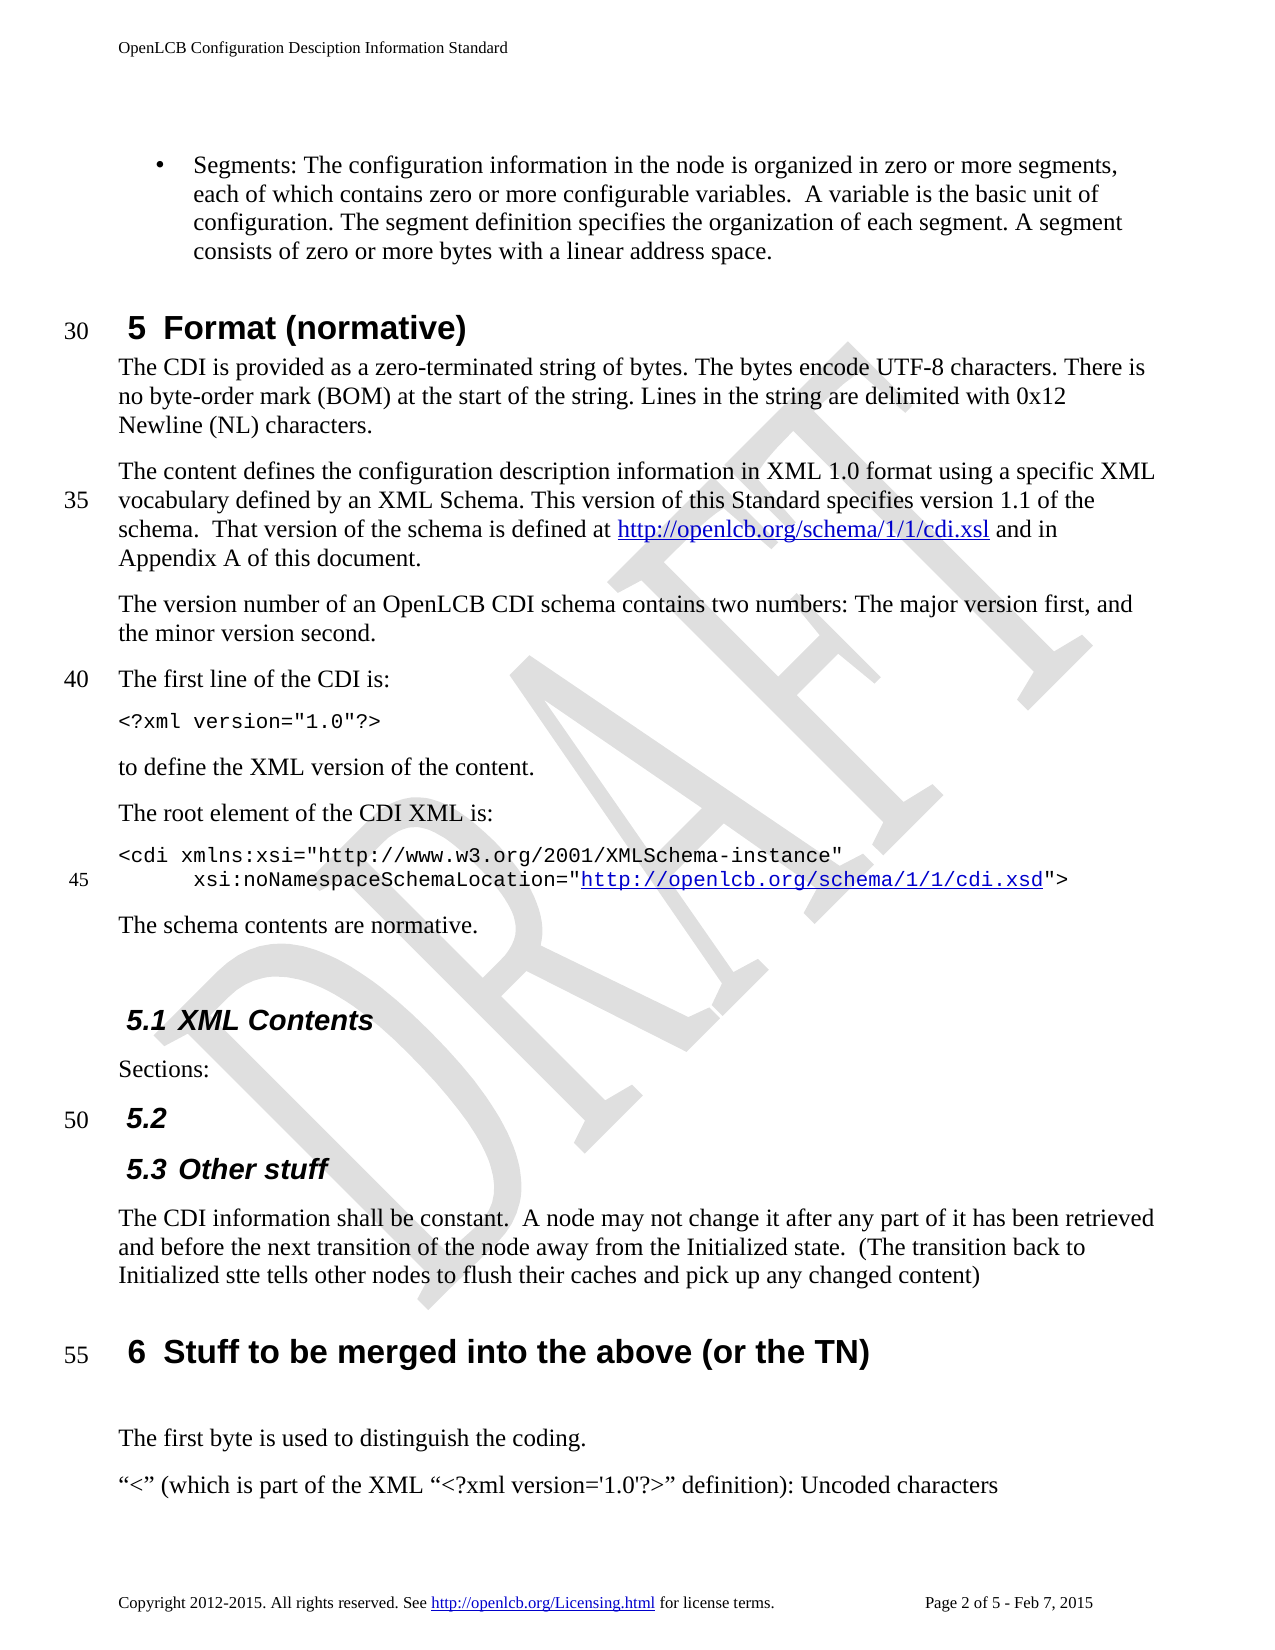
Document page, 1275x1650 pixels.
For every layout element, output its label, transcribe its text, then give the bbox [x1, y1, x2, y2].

text <?xml version="1.0"?> [118, 711, 549, 734]
text [453, 1054, 546, 1083]
text [1047, 664, 1157, 693]
text The content defines the configuration description information in XML 1.0 format using a specific XML vocabulary defined by an XML Schema. This version of this Standard specifies version 1.1 of the schema. That version of the schema is defined at http://openlcb.org/schema/1/1/cdi.xsl and in Appendix A of this document. [118, 456, 900, 571]
text [674, 752, 841, 781]
text The schema contents are normative. [416, 910, 515, 939]
subtitle XML Contents [662, 1003, 1157, 1036]
text [814, 711, 1157, 734]
text The first line of the CDI is: [118, 664, 521, 693]
text The CDI is provided as a zero-terminated string of bytes. The bytes encode UTF-8 characters. There is no byte-order mark (BOM) at the start of the string. Lines in the string are delimited with 0x12 Newline (NL) characters. [118, 352, 836, 439]
text [800, 664, 1033, 693]
text <cdi xmlns:xsi="http://www.w3.org/2001/XMLSchema-instance" xsi:noNamespaceSchemaLocation="http://openlcb.org/schema/1/1/cdi.xsd"> [674, 845, 802, 888]
text The version number of an OpenLCB CDI schema contains two numbers: The major version first, and the minor version second. [692, 589, 1008, 647]
text The schema contents are normative. [540, 910, 690, 939]
text [855, 752, 1157, 781]
subtitle Stuff to be merged into the above (or the TN) [118, 1332, 1157, 1371]
text [581, 752, 660, 781]
text The schema contents are normative. [691, 910, 1157, 939]
subtitle Format (normative) [118, 308, 1157, 346]
text The root element of the CDI XML is: [913, 798, 1157, 827]
text The root element of the CDI XML is: [118, 798, 403, 827]
text [553, 711, 592, 734]
text The content defines the configuration description information in XML 1.0 format using a specific XML vocabulary defined by an XML Schema. This version of this Standard specifies version 1.1 of the schema. That version of the schema is defined at http://openlcb.org/schema/1/1/cdi.xsl and in Appendix A of this document. [860, 456, 1157, 571]
text <cdi xmlns:xsi="http://www.w3.org/2001/XMLSchema-instance" xsi:noNamespaceSchemaLocation="http://openlcb.org/schema/1/1/cdi.xsd"> [118, 845, 342, 892]
text [560, 1054, 1157, 1083]
subtitle [348, 1152, 493, 1185]
subtitle Other stuff [118, 1152, 338, 1185]
subtitle XML Contents [118, 1003, 184, 1036]
text <cdi xmlns:xsi="http://www.w3.org/2001/XMLSchema-instance" xsi:noNamespaceSchemaLocation="http://openlcb.org/schema/1/1/cdi.xsd"> [499, 845, 658, 892]
text The schema contents are normative. [118, 910, 402, 939]
subtitle XML Contents [401, 1003, 499, 1036]
text The CDI information shall be constant. A node may not change it after any part of it has been retrieved and before the next transition of the node away from the Initialized state. (The transition back to Initialized stte tells other nodes to flush their caches and pick up any changed content) [118, 1203, 427, 1289]
text [614, 711, 794, 734]
text The root element of the CDI XML is: [431, 798, 613, 827]
text Sections: [118, 1054, 236, 1083]
text <cdi xmlns:xsi="http://www.w3.org/2001/XMLSchema-instance" xsi:noNamespaceSchemaLocation="http://openlcb.org/schema/1/1/cdi.xsd"> [811, 845, 1157, 892]
text to define the XML version of the content. [118, 752, 581, 781]
text [544, 664, 753, 693]
text The CDI is provided as a zero-terminated string of bytes. The bytes encode UTF-8 characters. There is no byte-order mark (BOM) at the start of the string. Lines in the string are delimited with 0x12 Newline (NL) characters. [815, 352, 1157, 439]
text The CDI information shall be constant. A node may not change it after any part of it has been retrieved and before the next transition of the node away from the Initialized state. (The transition back to Initialized stte tells other nodes to flush their caches and pick up any changed content) [451, 1203, 1157, 1289]
text “<” (which is part of the XML “<?xml version='1.0'?>” definition): Uncoded characters [118, 1470, 1157, 1498]
text The root element of the CDI XML is: [613, 798, 701, 827]
text The content defines the configuration description information in XML 1.0 format using a specific XML vocabulary defined by an XML Schema. This version of this Standard specifies version 1.1 of the schema. That version of the schema is defined at http://openlcb.org/schema/1/1/cdi.xsl and in Appendix A of this document. [665, 540, 932, 571]
text The first byte is used to distinguish the coding. [118, 1423, 1157, 1452]
subtitle XML Contents [217, 1003, 389, 1036]
subtitle [516, 1152, 1157, 1185]
list Segments: The configuration information in the node is organized in zero or more segments, each of which contains zero or more configurable variables. A variable is the basic unit of configuration. The segment definition specifies the organization of each segment. A segment consists of zero or more bytes with a linear address space. [156, 150, 1157, 265]
text The version number of an OpenLCB CDI schema contains two numbers: The major version first, and the minor version second. [993, 589, 1157, 647]
text The version number of an OpenLCB CDI schema contains two numbers: The major version first, and the minor version second. [118, 589, 707, 647]
subtitle XML Contents [509, 1003, 653, 1036]
text The root element of the CDI XML is: [742, 798, 882, 827]
text [250, 1054, 435, 1083]
text <cdi xmlns:xsi="http://www.w3.org/2001/XMLSchema-instance" xsi:noNamespaceSchemaLocation="http://openlcb.org/schema/1/1/cdi.xsd"> [366, 845, 499, 892]
